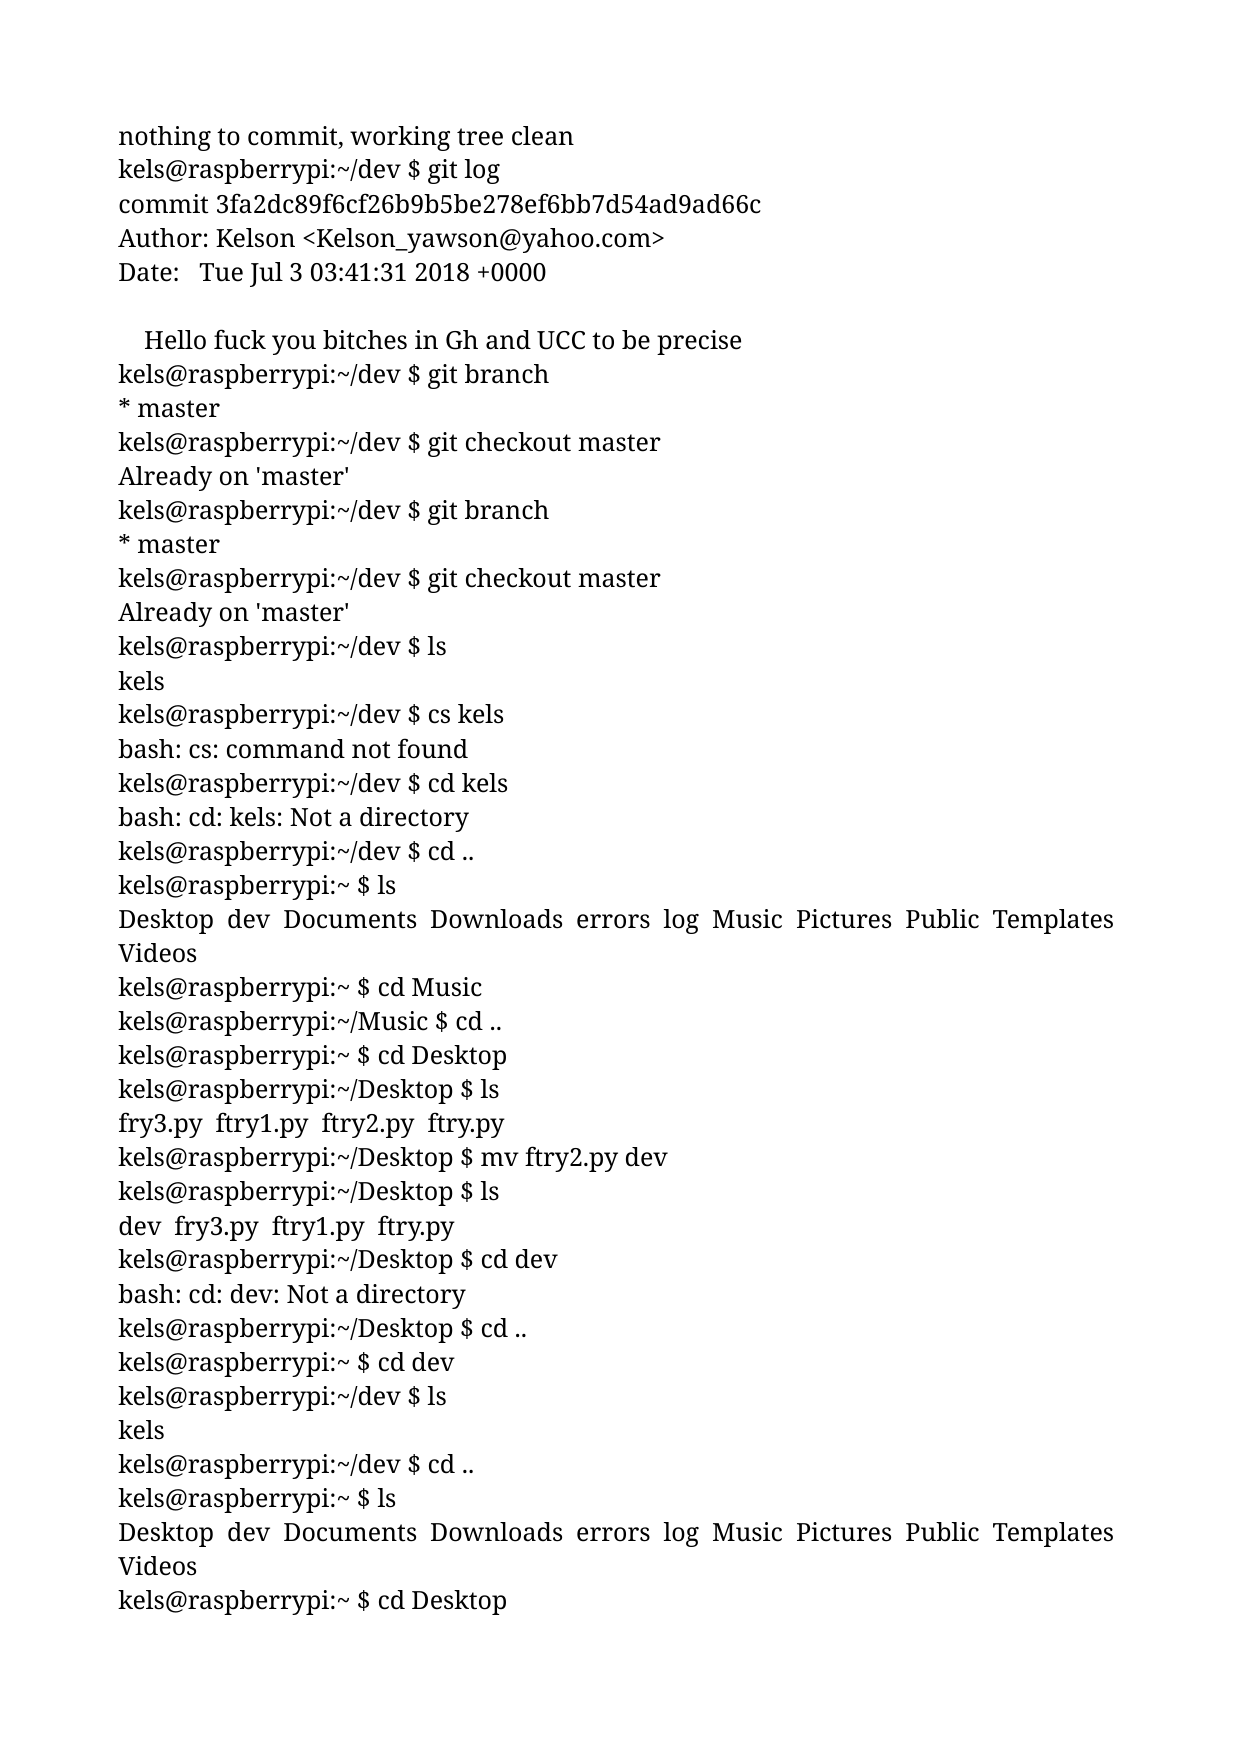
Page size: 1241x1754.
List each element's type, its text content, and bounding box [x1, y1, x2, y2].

text bash: cd: dev: Not a directory [118, 1276, 1122, 1310]
text kels@raspberrypi:~/Desktop $ cd dev [118, 1242, 1122, 1276]
text Hello fuck you bitches in Gh and UCC to be precise [118, 322, 1122, 357]
text kels@raspberrypi:~/dev $ git checkout master [118, 425, 1122, 459]
text kels@raspberrypi:~/Desktop $ ls [118, 1072, 1122, 1106]
text kels@raspberrypi:~ $ cd Music [118, 970, 1122, 1004]
text kels@raspberrypi:~/dev $ cd .. [118, 833, 1122, 867]
text Date: Tue Jul 3 03:41:31 2018 +0000 [118, 254, 1122, 288]
text kels@raspberrypi:~/Desktop $ cd .. [118, 1310, 1122, 1344]
text kels@raspberrypi:~ $ ls [118, 867, 1122, 902]
text Already on 'master' [118, 595, 1122, 629]
text kels@raspberrypi:~/Desktop $ ls [118, 1174, 1122, 1208]
text Already on 'master' [118, 459, 1122, 493]
text kels@raspberrypi:~/dev $ git branch [118, 357, 1122, 391]
text kels [118, 663, 1122, 697]
text nothing to commit, working tree clean [118, 118, 1122, 152]
text kels@raspberrypi:~/Desktop $ mv ftry2.py dev [118, 1140, 1122, 1174]
text kels@raspberrypi:~/Music $ cd .. [118, 1004, 1122, 1038]
text Desktop dev Documents Downloads errors log Music Pictures Public Templates Videos [118, 1515, 1122, 1583]
text fry3.py ftry1.py ftry2.py ftry.py [118, 1106, 1122, 1140]
text commit 3fa2dc89f6cf26b9b5be278ef6bb7d54ad9ad66c [118, 186, 1122, 220]
text kels@raspberrypi:~ $ cd Desktop [118, 1038, 1122, 1072]
text bash: cd: kels: Not a directory [118, 799, 1122, 833]
text kels@raspberrypi:~/dev $ cd .. [118, 1447, 1122, 1481]
text dev fry3.py ftry1.py ftry.py [118, 1208, 1122, 1242]
text kels@raspberrypi:~ $ ls [118, 1481, 1122, 1515]
text Desktop dev Documents Downloads errors log Music Pictures Public Templates Videos [118, 902, 1122, 970]
text Author: Kelson <Kelson_yawson@yahoo.com> [118, 220, 1122, 254]
text bash: cs: command not found [118, 731, 1122, 765]
text * master [118, 391, 1122, 425]
text kels@raspberrypi:~/dev $ git log [118, 152, 1122, 186]
text kels [118, 1412, 1122, 1447]
text kels@raspberrypi:~/dev $ ls [118, 1378, 1122, 1412]
text kels@raspberrypi:~/dev $ ls [118, 629, 1122, 663]
text kels@raspberrypi:~/dev $ git branch [118, 493, 1122, 527]
text kels@raspberrypi:~/dev $ cs kels [118, 697, 1122, 731]
text kels@raspberrypi:~ $ cd Desktop [118, 1583, 1122, 1617]
text kels@raspberrypi:~ $ cd dev [118, 1344, 1122, 1378]
text * master [118, 527, 1122, 561]
text kels@raspberrypi:~/dev $ cd kels [118, 765, 1122, 799]
text kels@raspberrypi:~/dev $ git checkout master [118, 561, 1122, 595]
